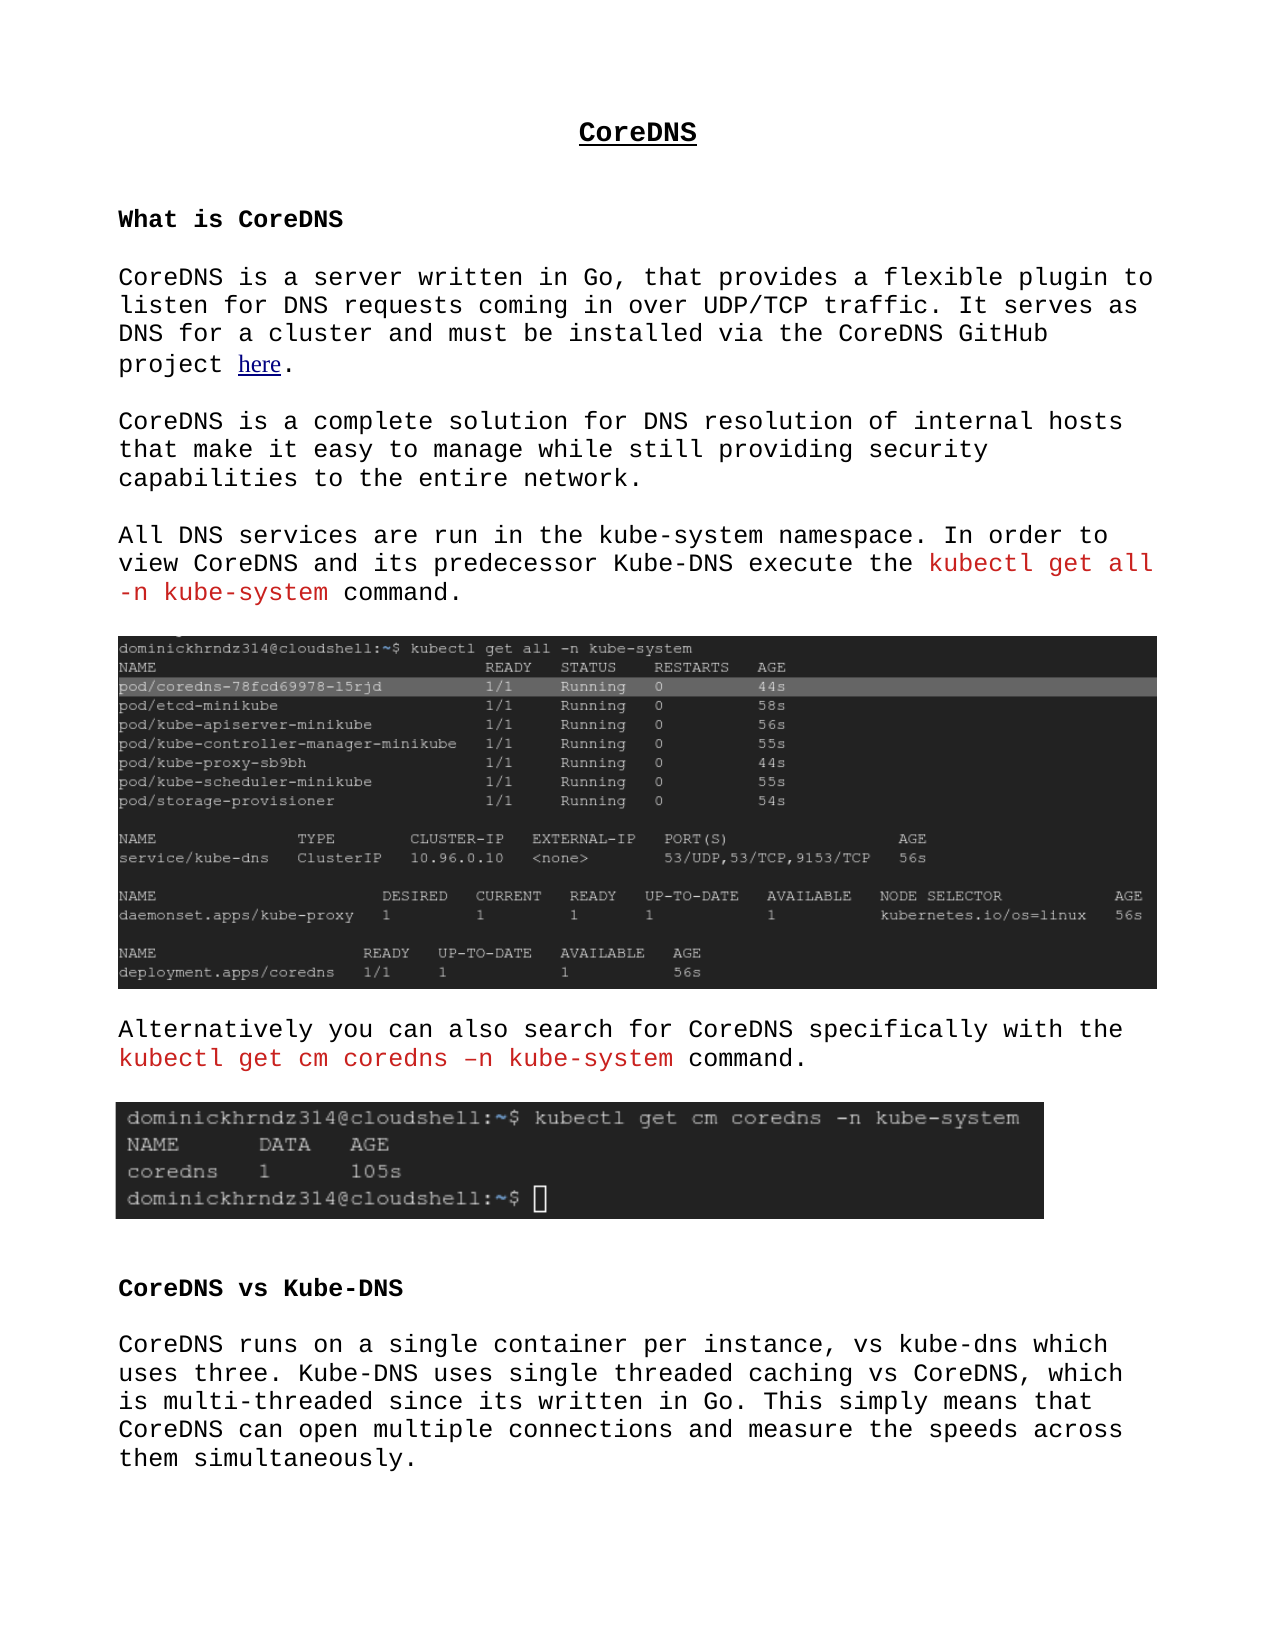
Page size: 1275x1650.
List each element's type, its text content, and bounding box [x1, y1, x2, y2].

text CoreDNS runs on a single container per instance, vs kube-dns which uses three. Kube-DNS uses single threaded caching vs CoreDNS, which is multi-threaded since its written in Go. This simply means that CoreDNS can open multiple connections and measure the speeds across them simultaneously. [118, 1303, 1157, 1531]
text CoreDNS vs Kube-DNS [118, 1275, 1157, 1303]
picture [115, 1102, 1044, 1219]
text All DNS services are run in the kube-system namespace. In order to view CoreDNS and its predecessor Kube-DNS execute the kubectl get all -n kube-system command. [118, 522, 1157, 607]
text Alternatively you can also search for CoreDNS specifically with the kubectl get cm coredns –n kube-system command. [118, 989, 1157, 1074]
picture [118, 636, 1157, 989]
text CoreDNS is a complete solution for DNS resolution of internal hosts that make it easy to manage while still providing security capabilities to the entire network. [118, 409, 1157, 494]
text CoreDNS [118, 118, 1157, 150]
text What is CoreDNS [118, 179, 1157, 235]
text CoreDNS is a server written in Go, that provides a flexible plugin to listen for DNS requests coming in over UDP/TCP traffic. It serves as DNS for a cluster and must be installed via the CoreDNS GitHub project here. [118, 264, 1157, 380]
